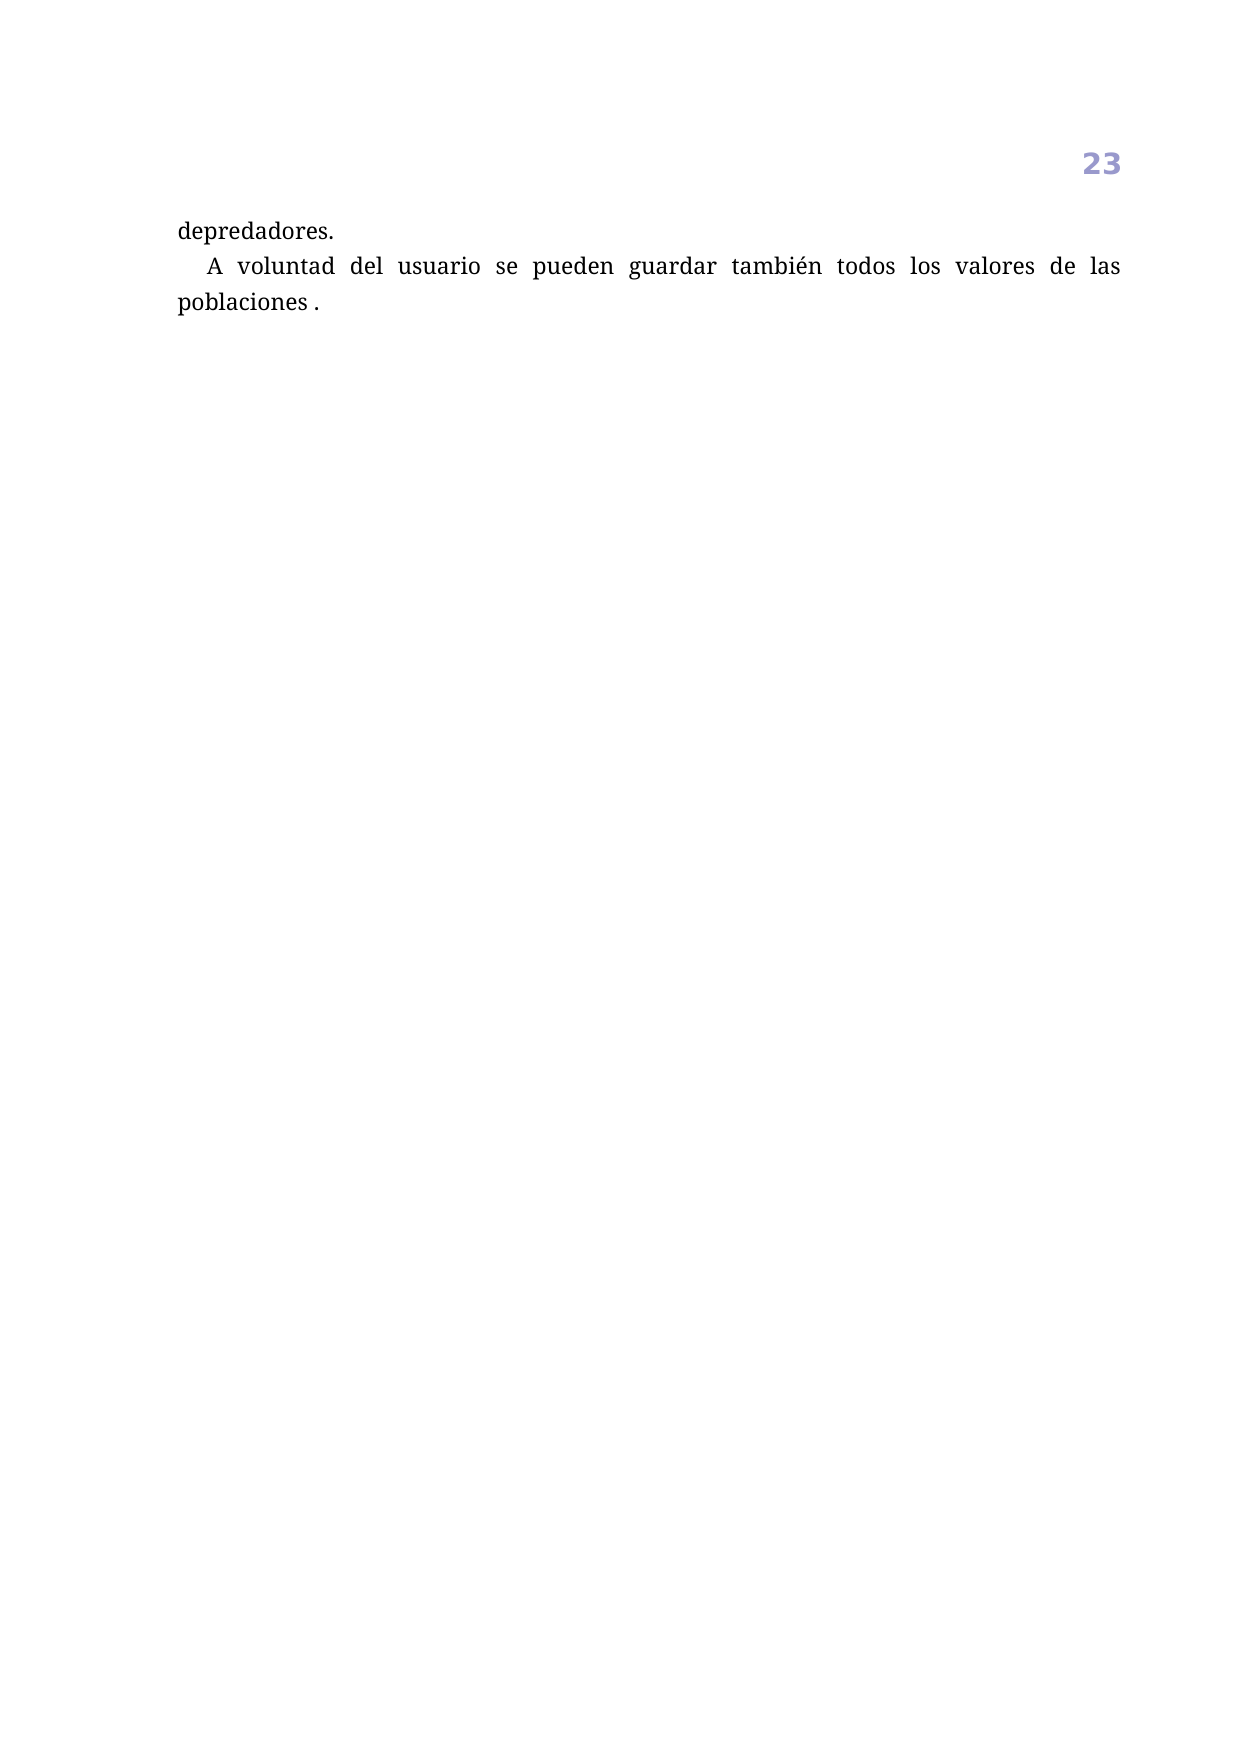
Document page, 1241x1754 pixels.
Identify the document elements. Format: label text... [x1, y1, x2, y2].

text depredadores. [177, 211, 1122, 246]
text A voluntad del usuario se pueden guardar también todos los valores de las poblaciones . [177, 246, 1122, 317]
